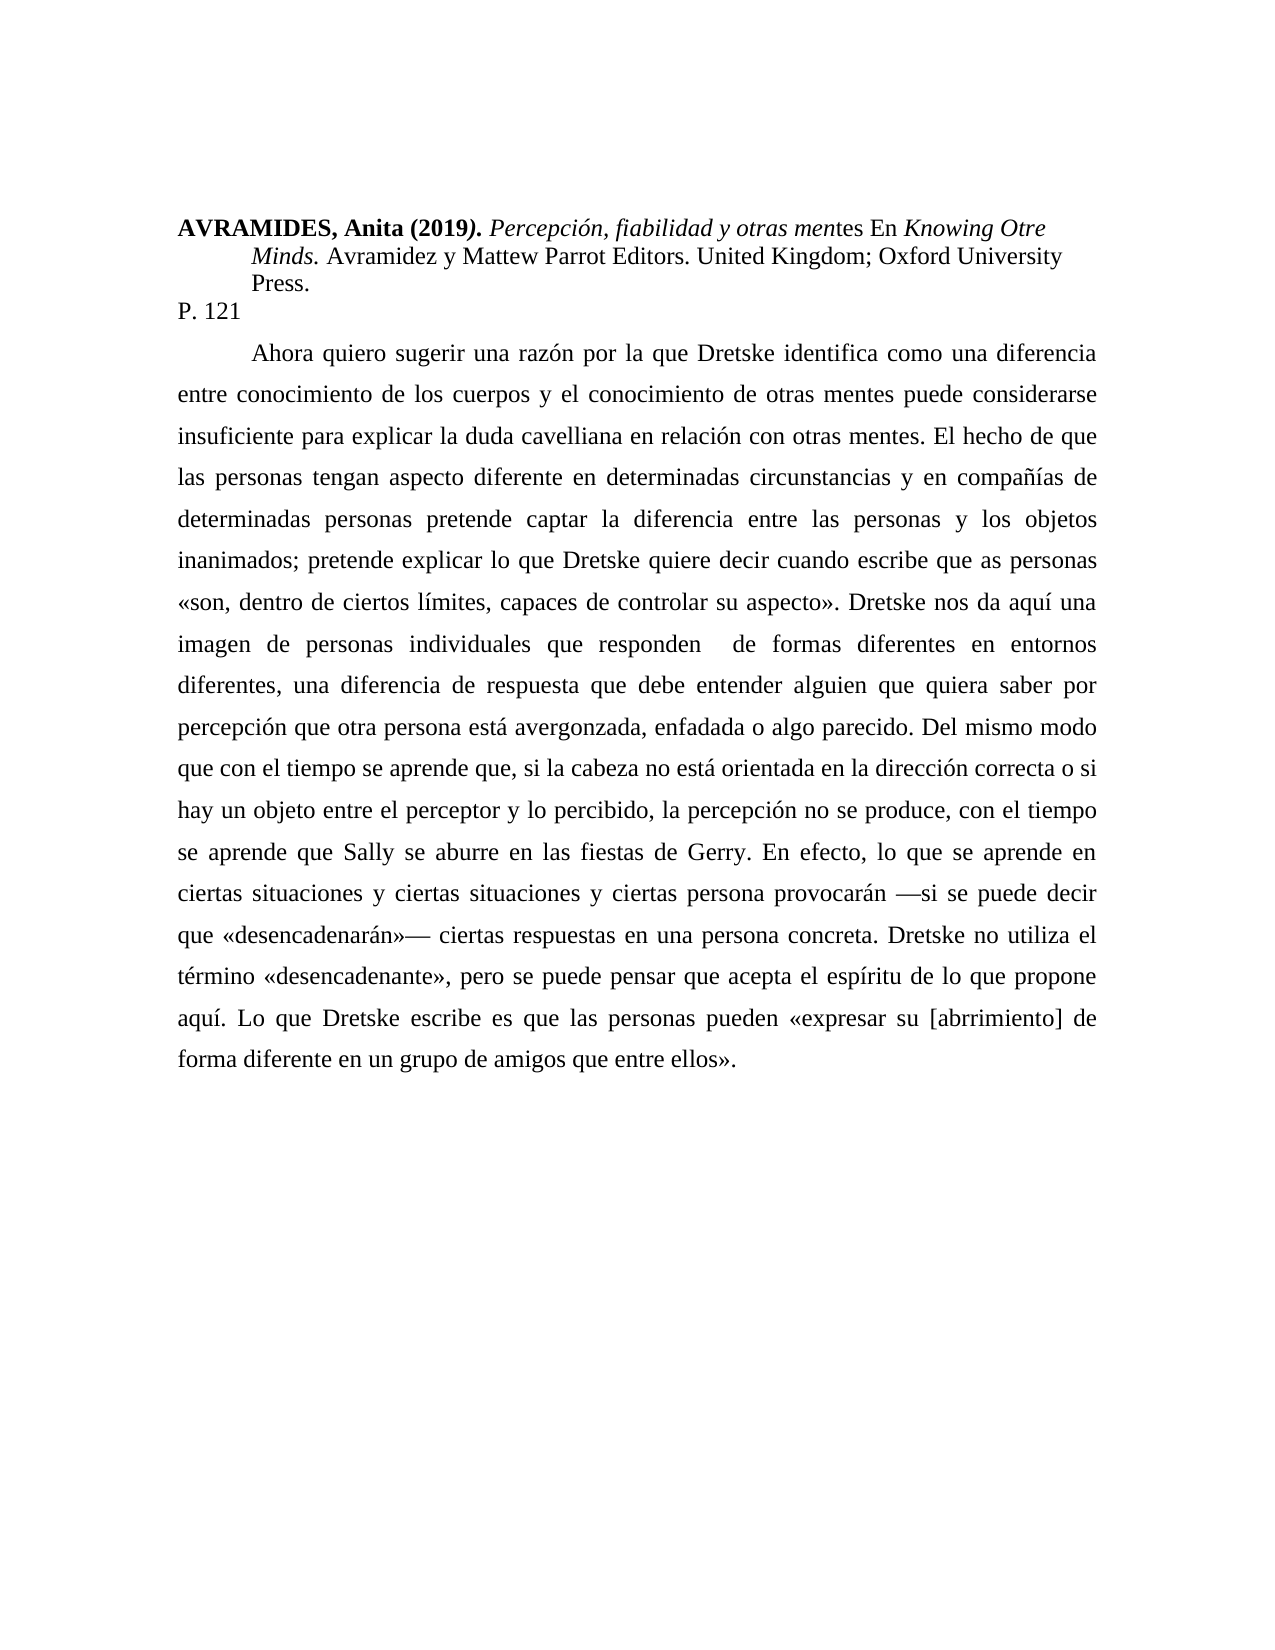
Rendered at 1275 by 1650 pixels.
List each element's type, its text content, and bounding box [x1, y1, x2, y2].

text Ahora quiero sugerir una razón por la que Dretske identifica como una diferencia entre conocimiento de los cuerpos y el conocimiento de otras mentes puede considerarse insuficiente para explicar la duda cavelliana en relación con otras mentes. El hecho de que las personas tengan aspecto diferente en determinadas circunstancias y en compañías de determinadas personas pretende captar la diferencia entre las personas y los objetos inanimados; pretende explicar lo que Dretske quiere decir cuando escribe que as personas «son, dentro de ciertos límites, capaces de controlar su aspecto». Dretske nos da aquí una imagen de personas individuales que responden de formas diferentes en entornos diferentes, una diferencia de respuesta que debe entender alguien que quiera saber por percepción que otra persona está avergonzada, enfadada o algo parecido. Del mismo modo que con el tiempo se aprende que, si la cabeza no está orientada en la dirección correcta o si hay un objeto entre el perceptor y lo percibido, la percepción no se produce, con el tiempo se aprende que Sally se aburre en las fiestas de Gerry. En efecto, lo que se aprende en ciertas situaciones y ciertas situaciones y ciertas persona provocarán —si se puede decir que «desencadenarán»— ciertas respuestas en una persona concreta. Dretske no utiliza el término «desencadenante», pero se puede pensar que acepta el espíritu de lo que propone aquí. Lo que Dretske escribe es que las personas pueden «expresar su [abrrimiento] de forma diferente en un grupo de amigos que entre ellos». [177, 339, 1098, 1073]
text AVRAMIDES, Anita (2019). Percepción, fiabilidad y otras mentes En Knowing Otre Minds. Avramidez y Mattew Parrot Editors. United Kingdom; Oxford University Press. [177, 214, 1098, 297]
text P. 121 [177, 297, 1098, 325]
